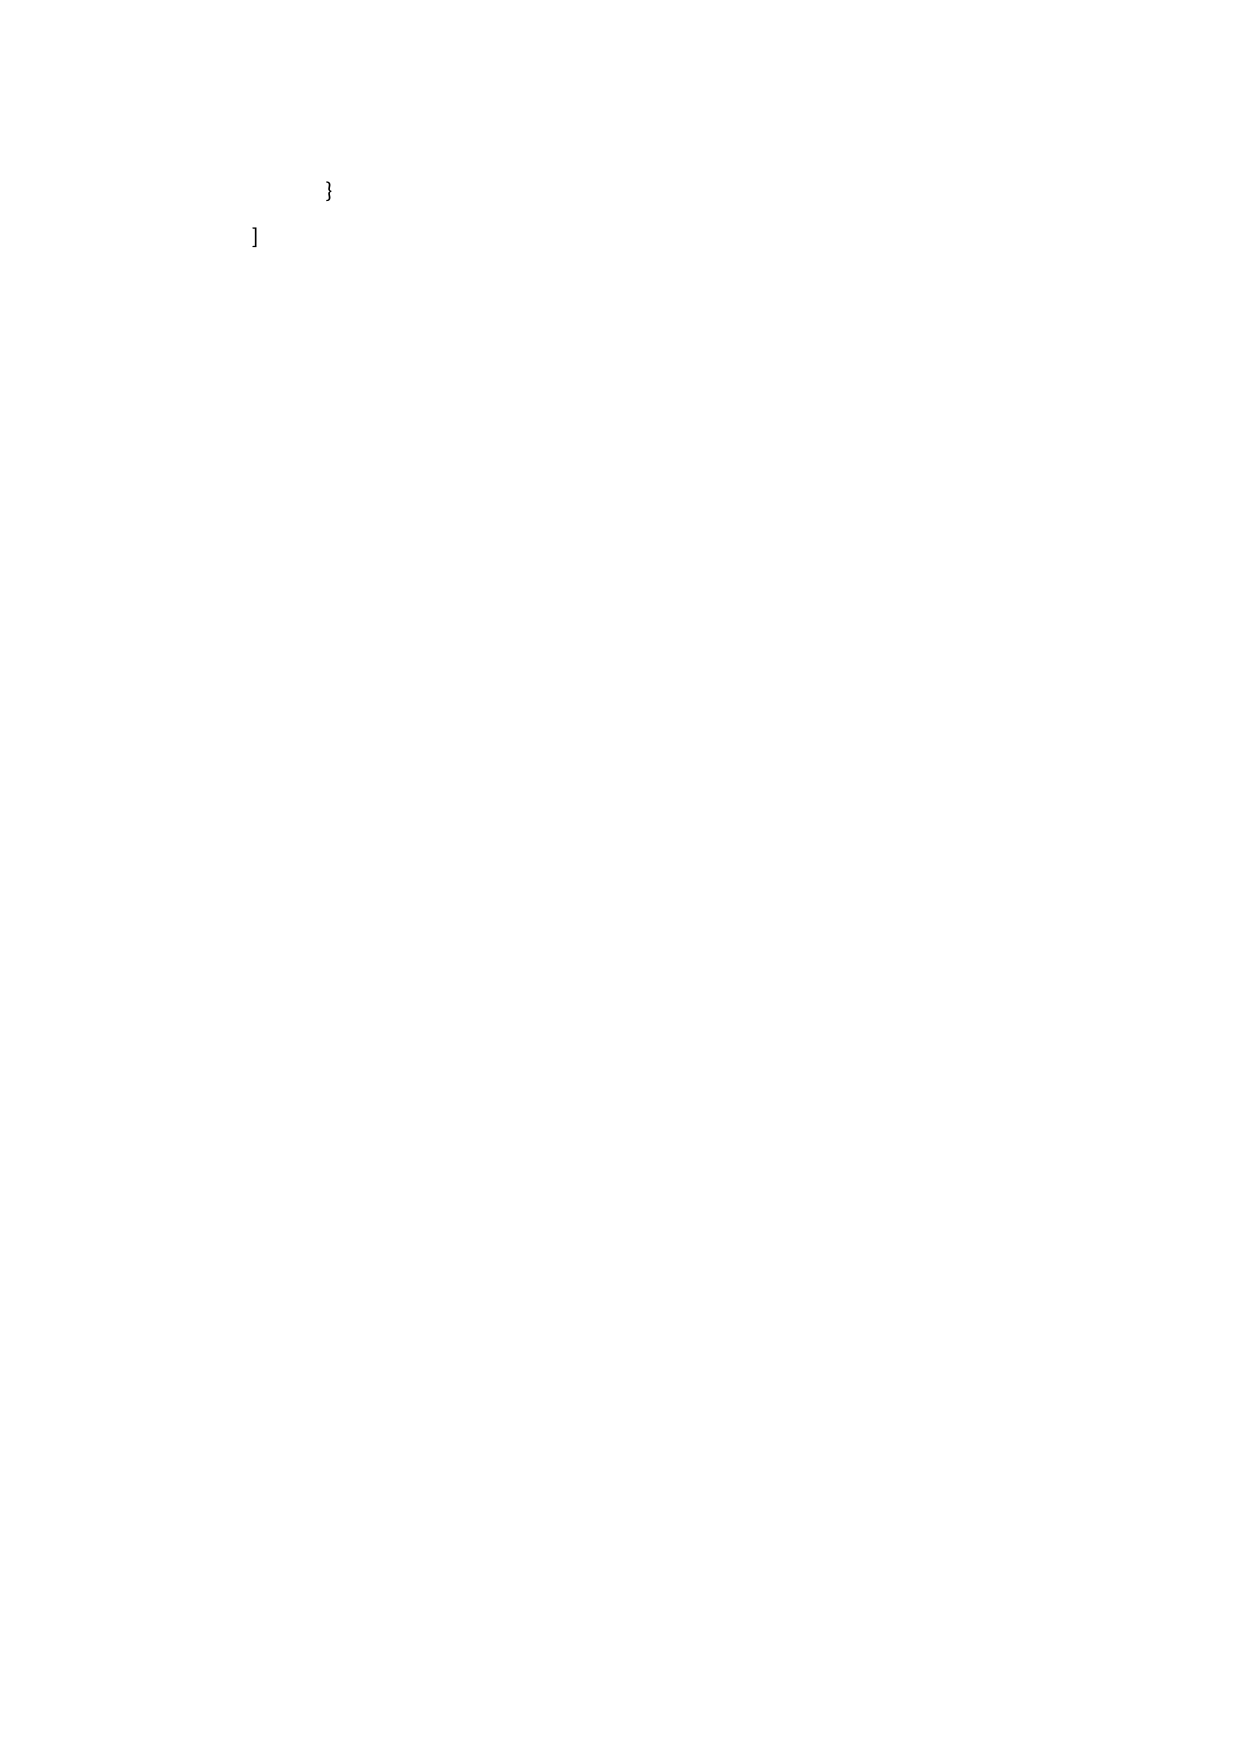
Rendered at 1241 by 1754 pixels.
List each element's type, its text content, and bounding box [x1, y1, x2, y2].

text ] [177, 222, 1063, 250]
text } [251, 176, 1063, 204]
